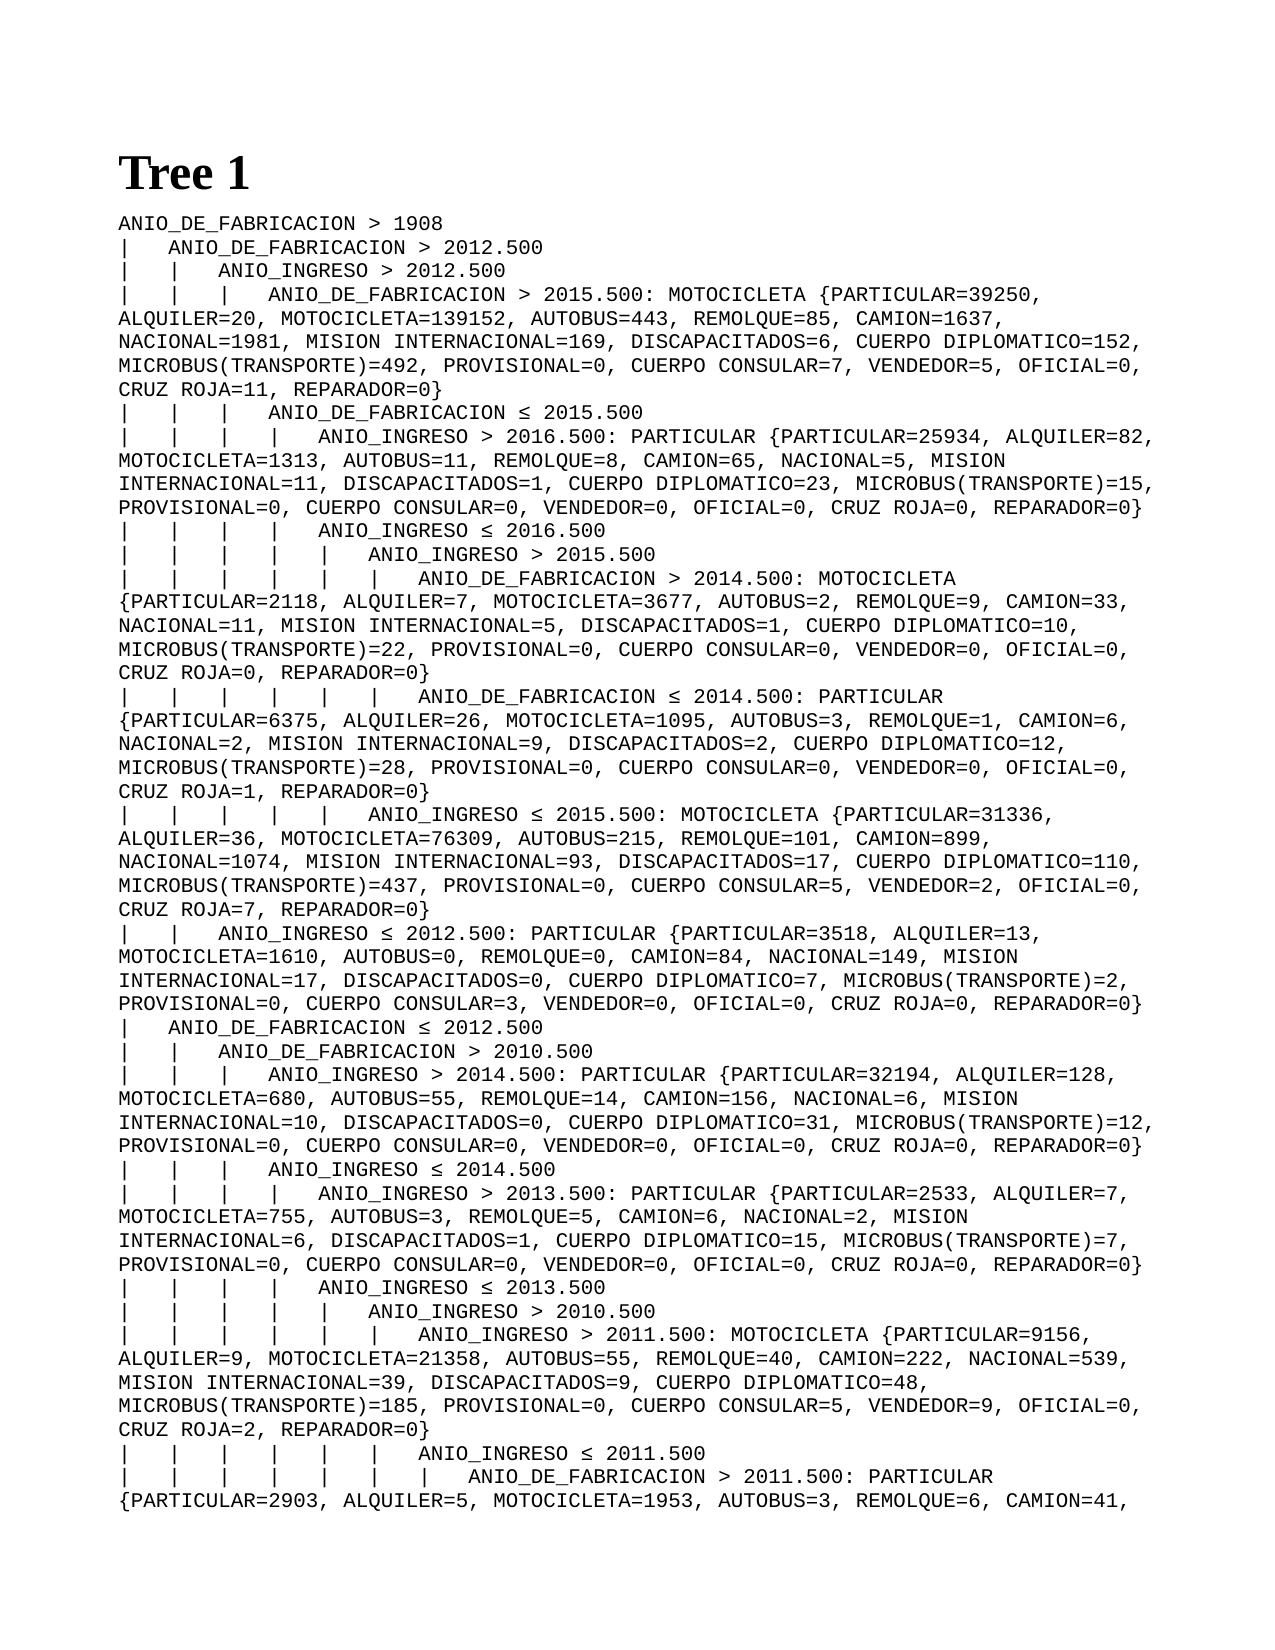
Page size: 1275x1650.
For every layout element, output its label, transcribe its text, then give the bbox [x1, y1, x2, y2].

text | | | | ANIO_INGRESO > 2013.500: PARTICULAR {PARTICULAR=2533, ALQUILER=7, MOTOCICLETA=755, AUTOBUS=3, REMOLQUE=5, CAMION=6, NACIONAL=2, MISION INTERNACIONAL=6, DISCAPACITADOS=1, CUERPO DIPLOMATICO=15, MICROBUS(TRANSPORTE)=7, PROVISIONAL=0, CUERPO CONSULAR=0, VENDEDOR=0, OFICIAL=0, CRUZ ROJA=0, REPARADOR=0} [118, 1183, 1157, 1277]
text | | | ANIO_DE_FABRICACION > 2015.500: MOTOCICLETA {PARTICULAR=39250, ALQUILER=20, MOTOCICLETA=139152, AUTOBUS=443, REMOLQUE=85, CAMION=1637, NACIONAL=1981, MISION INTERNACIONAL=169, DISCAPACITADOS=6, CUERPO DIPLOMATICO=152, MICROBUS(TRANSPORTE)=492, PROVISIONAL=0, CUERPO CONSULAR=7, VENDEDOR=5, OFICIAL=0, CRUZ ROJA=11, REPARADOR=0} [118, 284, 1157, 402]
text | | ANIO_INGRESO > 2012.500 [118, 260, 1157, 284]
subtitle Tree 1 [118, 143, 1157, 201]
text | | ANIO_DE_FABRICACION > 2010.500 [118, 1041, 1157, 1064]
text | | | | | | ANIO_INGRESO ≤ 2011.500 [118, 1443, 1157, 1466]
text | | | | | | ANIO_DE_FABRICACION ≤ 2014.500: PARTICULAR {PARTICULAR=6375, ALQUILER=26, MOTOCICLETA=1095, AUTOBUS=3, REMOLQUE=1, CAMION=6, NACIONAL=2, MISION INTERNACIONAL=9, DISCAPACITADOS=2, CUERPO DIPLOMATICO=12, MICROBUS(TRANSPORTE)=28, PROVISIONAL=0, CUERPO CONSULAR=0, VENDEDOR=0, OFICIAL=0, CRUZ ROJA=1, REPARADOR=0} [118, 686, 1157, 804]
text | | | | | ANIO_INGRESO > 2010.500 [118, 1301, 1157, 1324]
text | | | ANIO_INGRESO ≤ 2014.500 [118, 1159, 1157, 1183]
text | | | | ANIO_INGRESO ≤ 2013.500 [118, 1277, 1157, 1301]
text ANIO_DE_FABRICACION > 1908 [118, 213, 1157, 237]
text | ANIO_DE_FABRICACION ≤ 2012.500 [118, 1017, 1157, 1041]
text | | | | | ANIO_INGRESO ≤ 2015.500: MOTOCICLETA {PARTICULAR=31336, ALQUILER=36, MOTOCICLETA=76309, AUTOBUS=215, REMOLQUE=101, CAMION=899, NACIONAL=1074, MISION INTERNACIONAL=93, DISCAPACITADOS=17, CUERPO DIPLOMATICO=110, MICROBUS(TRANSPORTE)=437, PROVISIONAL=0, CUERPO CONSULAR=5, VENDEDOR=2, OFICIAL=0, CRUZ ROJA=7, REPARADOR=0} [118, 804, 1157, 922]
text | | | | | | ANIO_INGRESO > 2011.500: MOTOCICLETA {PARTICULAR=9156, ALQUILER=9, MOTOCICLETA=21358, AUTOBUS=55, REMOLQUE=40, CAMION=222, NACIONAL=539, MISION INTERNACIONAL=39, DISCAPACITADOS=9, CUERPO DIPLOMATICO=48, MICROBUS(TRANSPORTE)=185, PROVISIONAL=0, CUERPO CONSULAR=5, VENDEDOR=9, OFICIAL=0, CRUZ ROJA=2, REPARADOR=0} [118, 1324, 1157, 1443]
text | ANIO_DE_FABRICACION > 2012.500 [118, 237, 1157, 260]
text | | | ANIO_INGRESO > 2014.500: PARTICULAR {PARTICULAR=32194, ALQUILER=128, MOTOCICLETA=680, AUTOBUS=55, REMOLQUE=14, CAMION=156, NACIONAL=6, MISION INTERNACIONAL=10, DISCAPACITADOS=0, CUERPO DIPLOMATICO=31, MICROBUS(TRANSPORTE)=12, PROVISIONAL=0, CUERPO CONSULAR=0, VENDEDOR=0, OFICIAL=0, CRUZ ROJA=0, REPARADOR=0} [118, 1064, 1157, 1159]
text | | | | | | ANIO_DE_FABRICACION > 2014.500: MOTOCICLETA {PARTICULAR=2118, ALQUILER=7, MOTOCICLETA=3677, AUTOBUS=2, REMOLQUE=9, CAMION=33, NACIONAL=11, MISION INTERNACIONAL=5, DISCAPACITADOS=1, CUERPO DIPLOMATICO=10, MICROBUS(TRANSPORTE)=22, PROVISIONAL=0, CUERPO CONSULAR=0, VENDEDOR=0, OFICIAL=0, CRUZ ROJA=0, REPARADOR=0} [118, 568, 1157, 686]
text | | | | | ANIO_INGRESO > 2015.500 [118, 544, 1157, 568]
text | | | | ANIO_INGRESO ≤ 2016.500 [118, 521, 1157, 544]
text | | ANIO_INGRESO ≤ 2012.500: PARTICULAR {PARTICULAR=3518, ALQUILER=13, MOTOCICLETA=1610, AUTOBUS=0, REMOLQUE=0, CAMION=84, NACIONAL=149, MISION INTERNACIONAL=17, DISCAPACITADOS=0, CUERPO DIPLOMATICO=7, MICROBUS(TRANSPORTE)=2, PROVISIONAL=0, CUERPO CONSULAR=3, VENDEDOR=0, OFICIAL=0, CRUZ ROJA=0, REPARADOR=0} [118, 922, 1157, 1017]
text | | | ANIO_DE_FABRICACION ≤ 2015.500 [118, 402, 1157, 426]
text | | | | | | | ANIO_DE_FABRICACION > 2011.500: PARTICULAR {PARTICULAR=2903, ALQUILER=5, MOTOCICLETA=1953, AUTOBUS=3, REMOLQUE=6, CAMION=41, [118, 1466, 1157, 1514]
text | | | | ANIO_INGRESO > 2016.500: PARTICULAR {PARTICULAR=25934, ALQUILER=82, MOTOCICLETA=1313, AUTOBUS=11, REMOLQUE=8, CAMION=65, NACIONAL=5, MISION INTERNACIONAL=11, DISCAPACITADOS=1, CUERPO DIPLOMATICO=23, MICROBUS(TRANSPORTE)=15, PROVISIONAL=0, CUERPO CONSULAR=0, VENDEDOR=0, OFICIAL=0, CRUZ ROJA=0, REPARADOR=0} [118, 426, 1157, 521]
